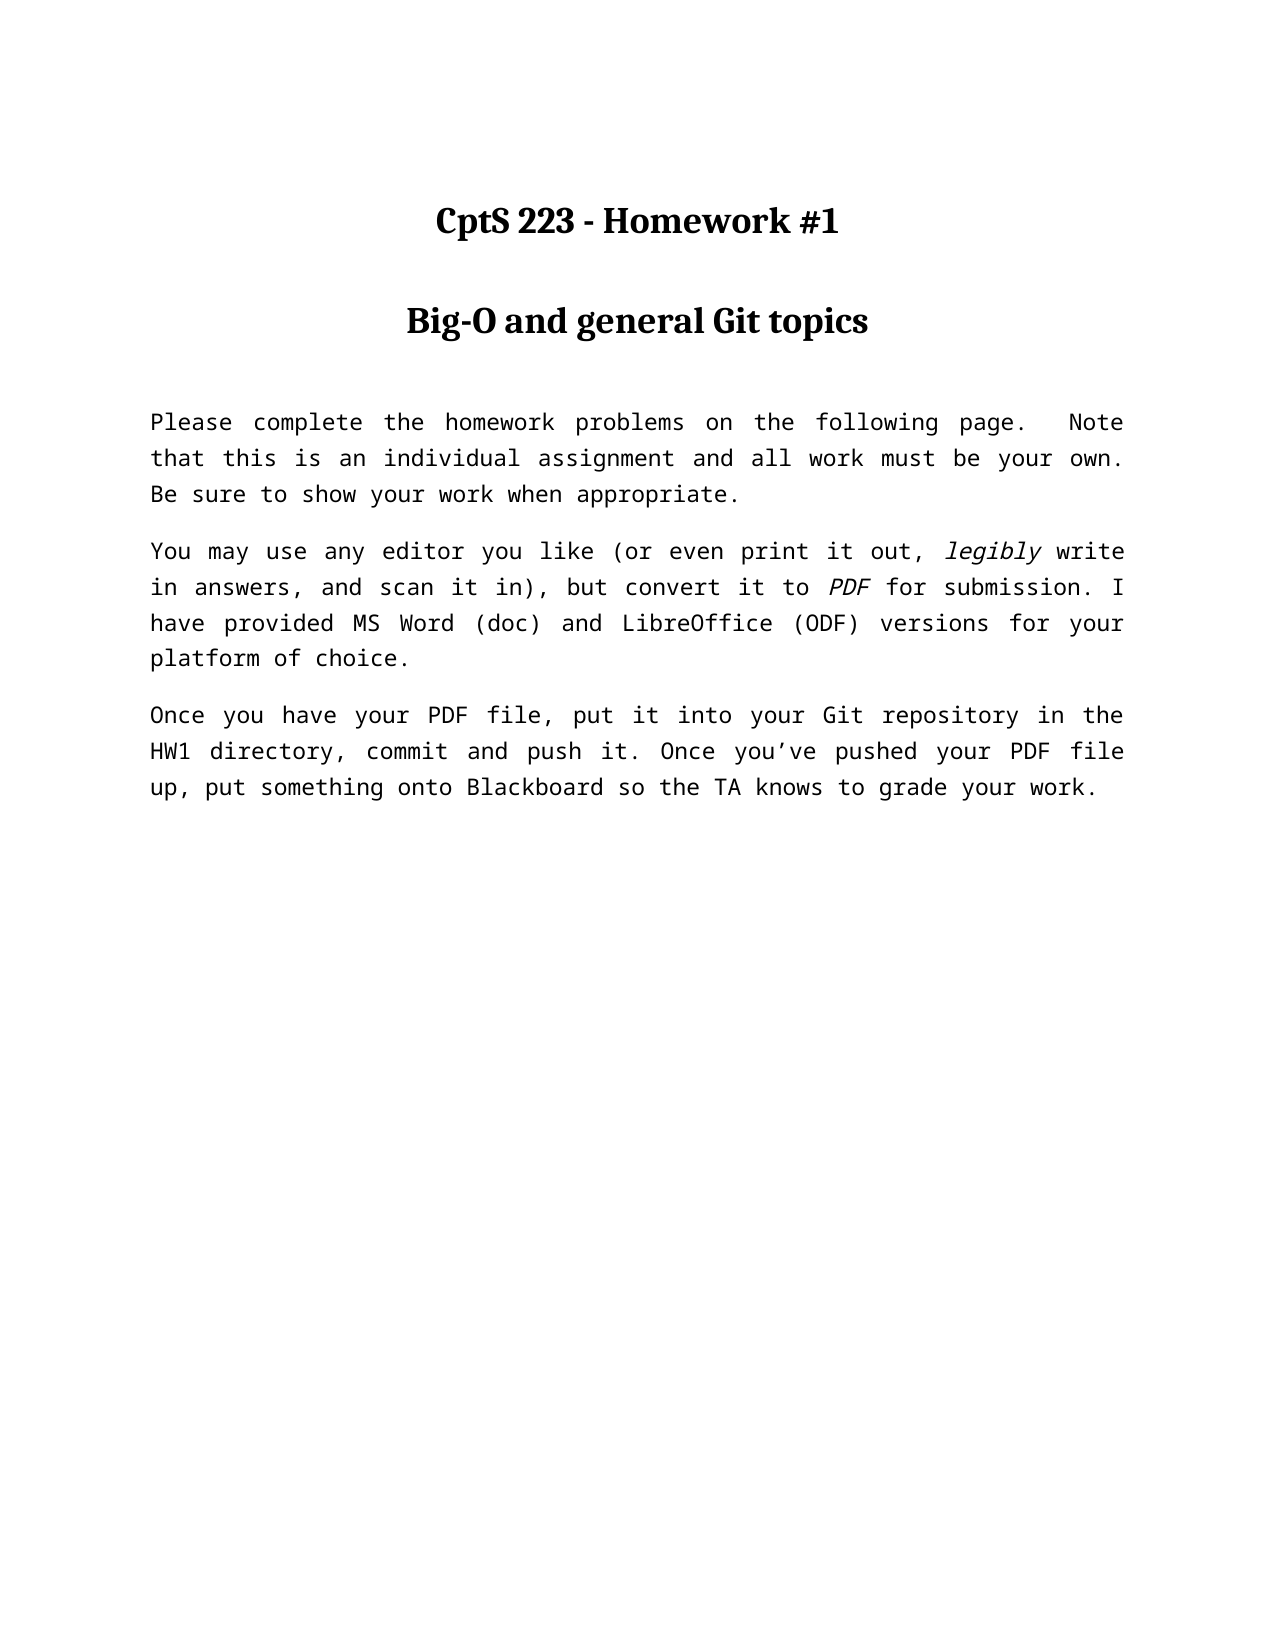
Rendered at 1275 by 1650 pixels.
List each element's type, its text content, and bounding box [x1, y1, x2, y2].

text Once you have your PDF file, put it into your Git repository in the HW1 directory, commit and push it. Once you’ve pushed your PDF file up, put something onto Blackboard so the TA knows to grade your work. [150, 699, 1125, 802]
subtitle CptS 223 - Homework #1 [150, 200, 1125, 243]
text Please complete the homework problems on the following page. Note that this is an individual assignment and all work must be your own. Be sure to show your work when appropriate. [150, 406, 1125, 509]
subtitle Big-O and general Git topics [150, 299, 1125, 343]
text You may use any editor you like (or even print it out, legibly write in answers, and scan it in), but convert it to PDF for submission. I have provided MS Word (doc) and LibreOffice (ODF) versions for your platform of choice. [150, 534, 1125, 674]
